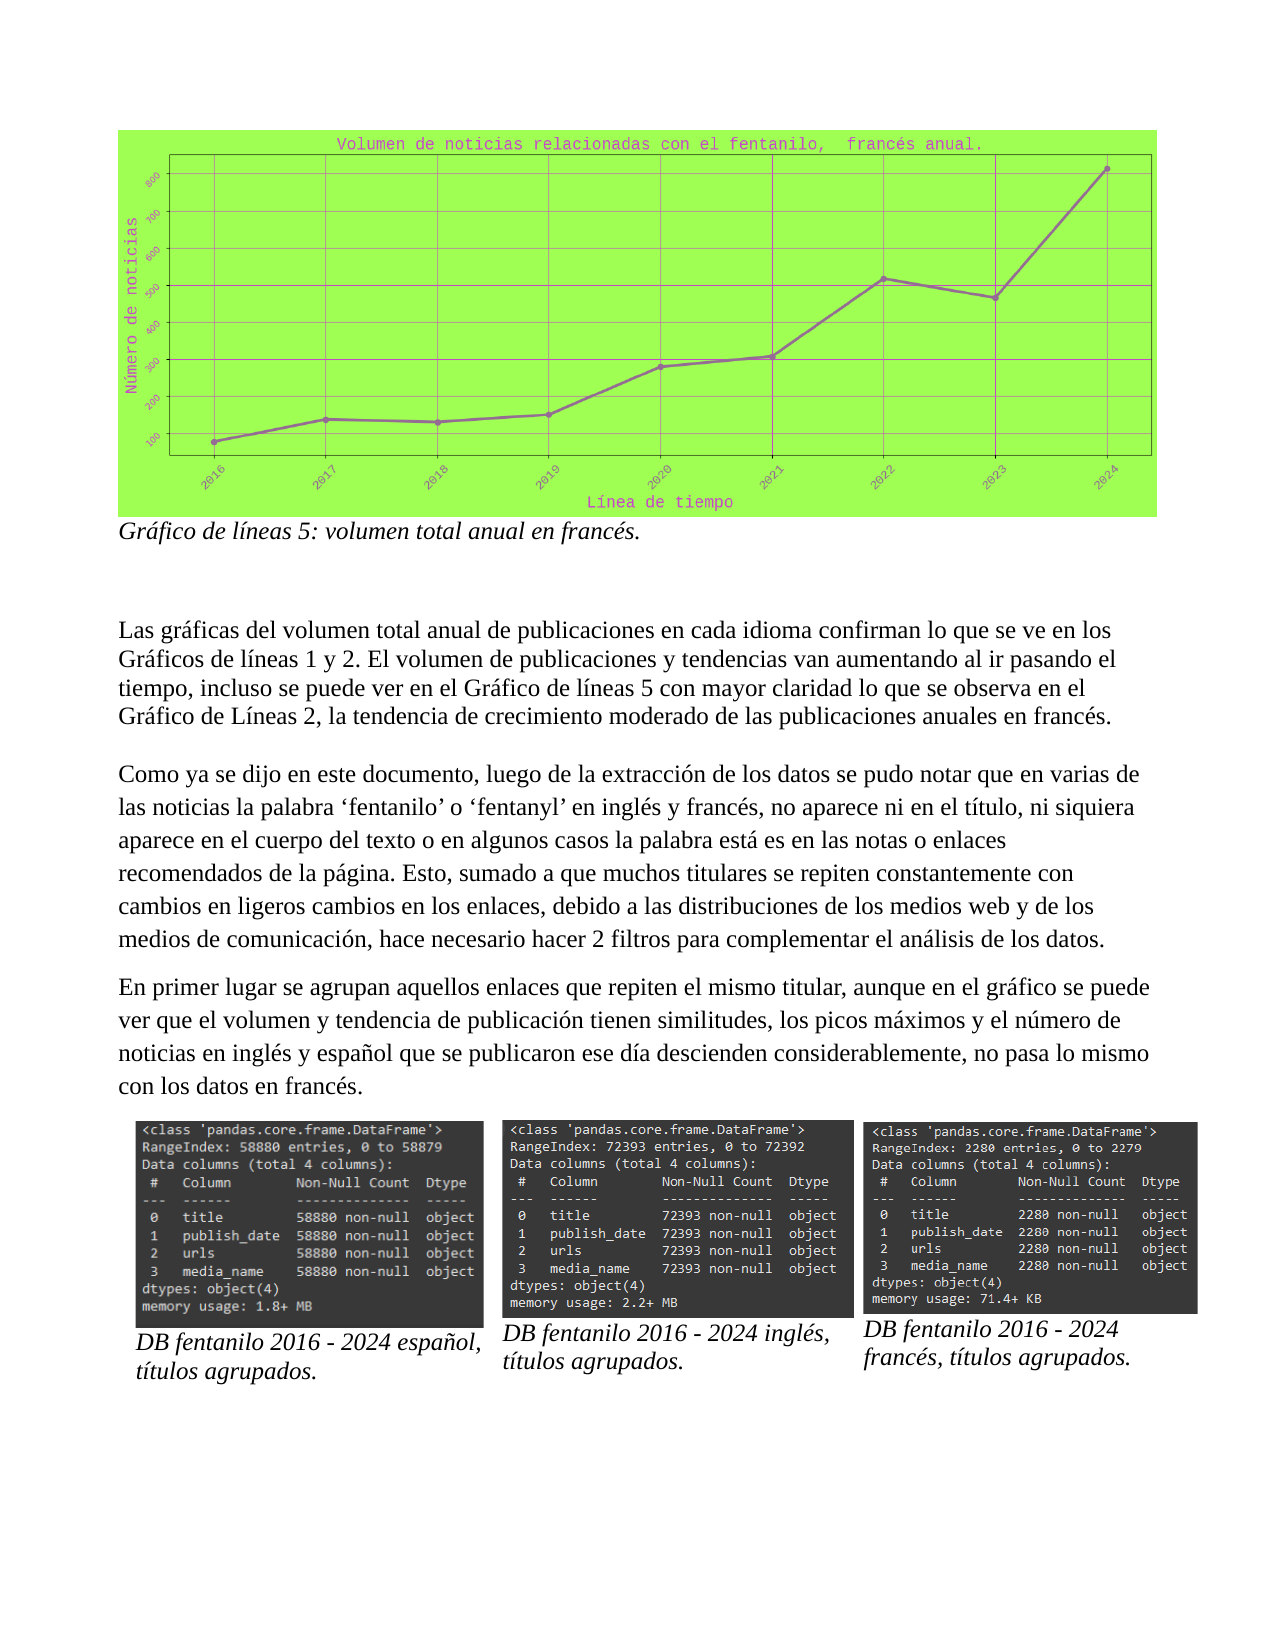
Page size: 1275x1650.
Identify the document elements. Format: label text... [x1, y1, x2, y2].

text En primer lugar se agrupan aquellos enlaces que repiten el mismo titular, aunque en el gráfico se puede ver que el volumen y tendencia de publicación tienen similitudes, los picos máximos y el número de noticias en inglés y español que se publicaron ese día descienden considerablemente, no pasa lo mismo con los datos en francés. [118, 972, 1157, 1099]
text DB fentanilo 2016 - 2024 inglés, títulos agrupados. [502, 1318, 854, 1375]
text Gráfico de líneas 5: volumen total anual en francés. [118, 517, 1157, 545]
picture [863, 1122, 1198, 1314]
text DB fentanilo 2016 - 2024 francés, títulos agrupados. [863, 1314, 1198, 1371]
picture [135, 1121, 484, 1328]
picture [118, 130, 1157, 517]
picture [502, 1120, 854, 1318]
text Las gráficas del volumen total anual de publicaciones en cada idioma confirman lo que se ve en los Gráficos de líneas 1 y 2. El volumen de publicaciones y tendencias van aumentando al ir pasando el tiempo, incluso se puede ver en el Gráfico de líneas 5 con mayor claridad lo que se observa en el Gráfico de Líneas 2, la tendencia de crecimiento moderado de las publicaciones anuales en francés. [118, 615, 1157, 730]
text Como ya se dijo en este documento, luego de la extracción de los datos se pudo notar que en varias de las noticias la palabra ‘fentanilo’ o ‘fentanyl’ en inglés y francés, no aparece ni en el título, ni siquiera aparece en el cuerpo del texto o en algunos casos la palabra está es en las notas o enlaces recomendados de la página. Esto, sumado a que muchos titulares se repiten constantemente con cambios en ligeros cambios en los enlaces, debido a las distribuciones de los medios web y de los medios de comunicación, hace necesario hacer 2 filtros para complementar el análisis de los datos. [118, 759, 1157, 953]
text DB fentanilo 2016 - 2024 español, títulos agrupados. [136, 1328, 484, 1385]
